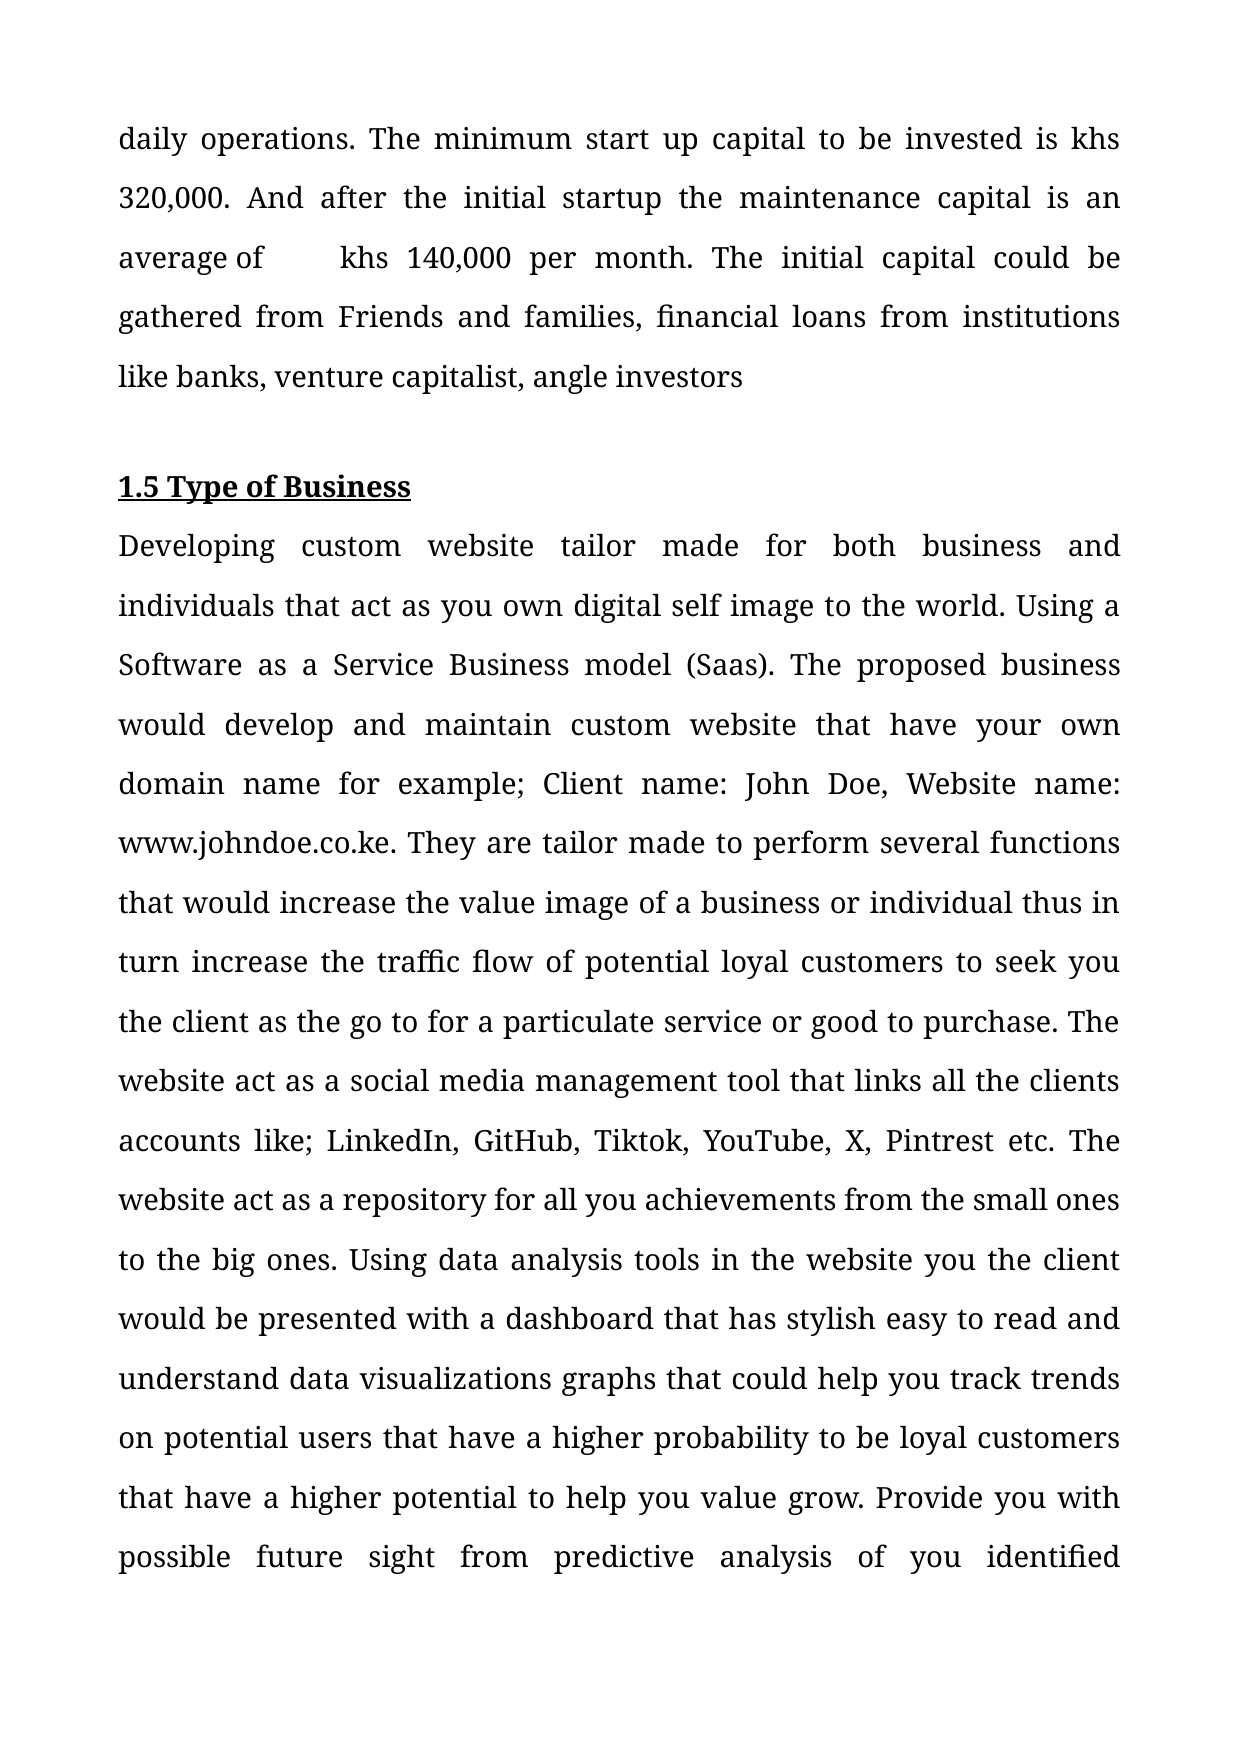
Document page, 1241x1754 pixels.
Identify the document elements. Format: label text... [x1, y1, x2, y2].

text daily operations. The minimum start up capital to be invested is khs 320,000. And after the initial startup the maintenance capital is an average of khs 140,000 per month. The initial capital could be gathered from Friends and families, financial loans from institutions like banks, venture capitalist, angle investors [118, 118, 1122, 396]
text 1.5 Type of Business [118, 466, 1122, 506]
text Developing custom website tailor made for both business and individuals that act as you own digital self image to the world. Using a Software as a Service Business model (Saas). The proposed business would develop and maintain custom website that have your own domain name for example; Client name: John Doe, Website name: www.johndoe.co.ke. They are tailor made to perform several functions that would increase the value image of a business or individual thus in turn increase the traffic flow of potential loyal customers to seek you the client as the go to for a particulate service or good to purchase. The website act as a social media management tool that links all the clients accounts like; LinkedIn, GitHub, Tiktok, YouTube, X, Pintrest etc. The website act as a repository for all you achievements from the small ones to the big ones. Using data analysis tools in the website you the client would be presented with a dashboard that has stylish easy to read and understand data visualizations graphs that could help you track trends on potential users that have a higher probability to be loyal customers that have a higher potential to help you value grow. Provide you with possible future sight from predictive analysis of you identified [118, 525, 1122, 1576]
